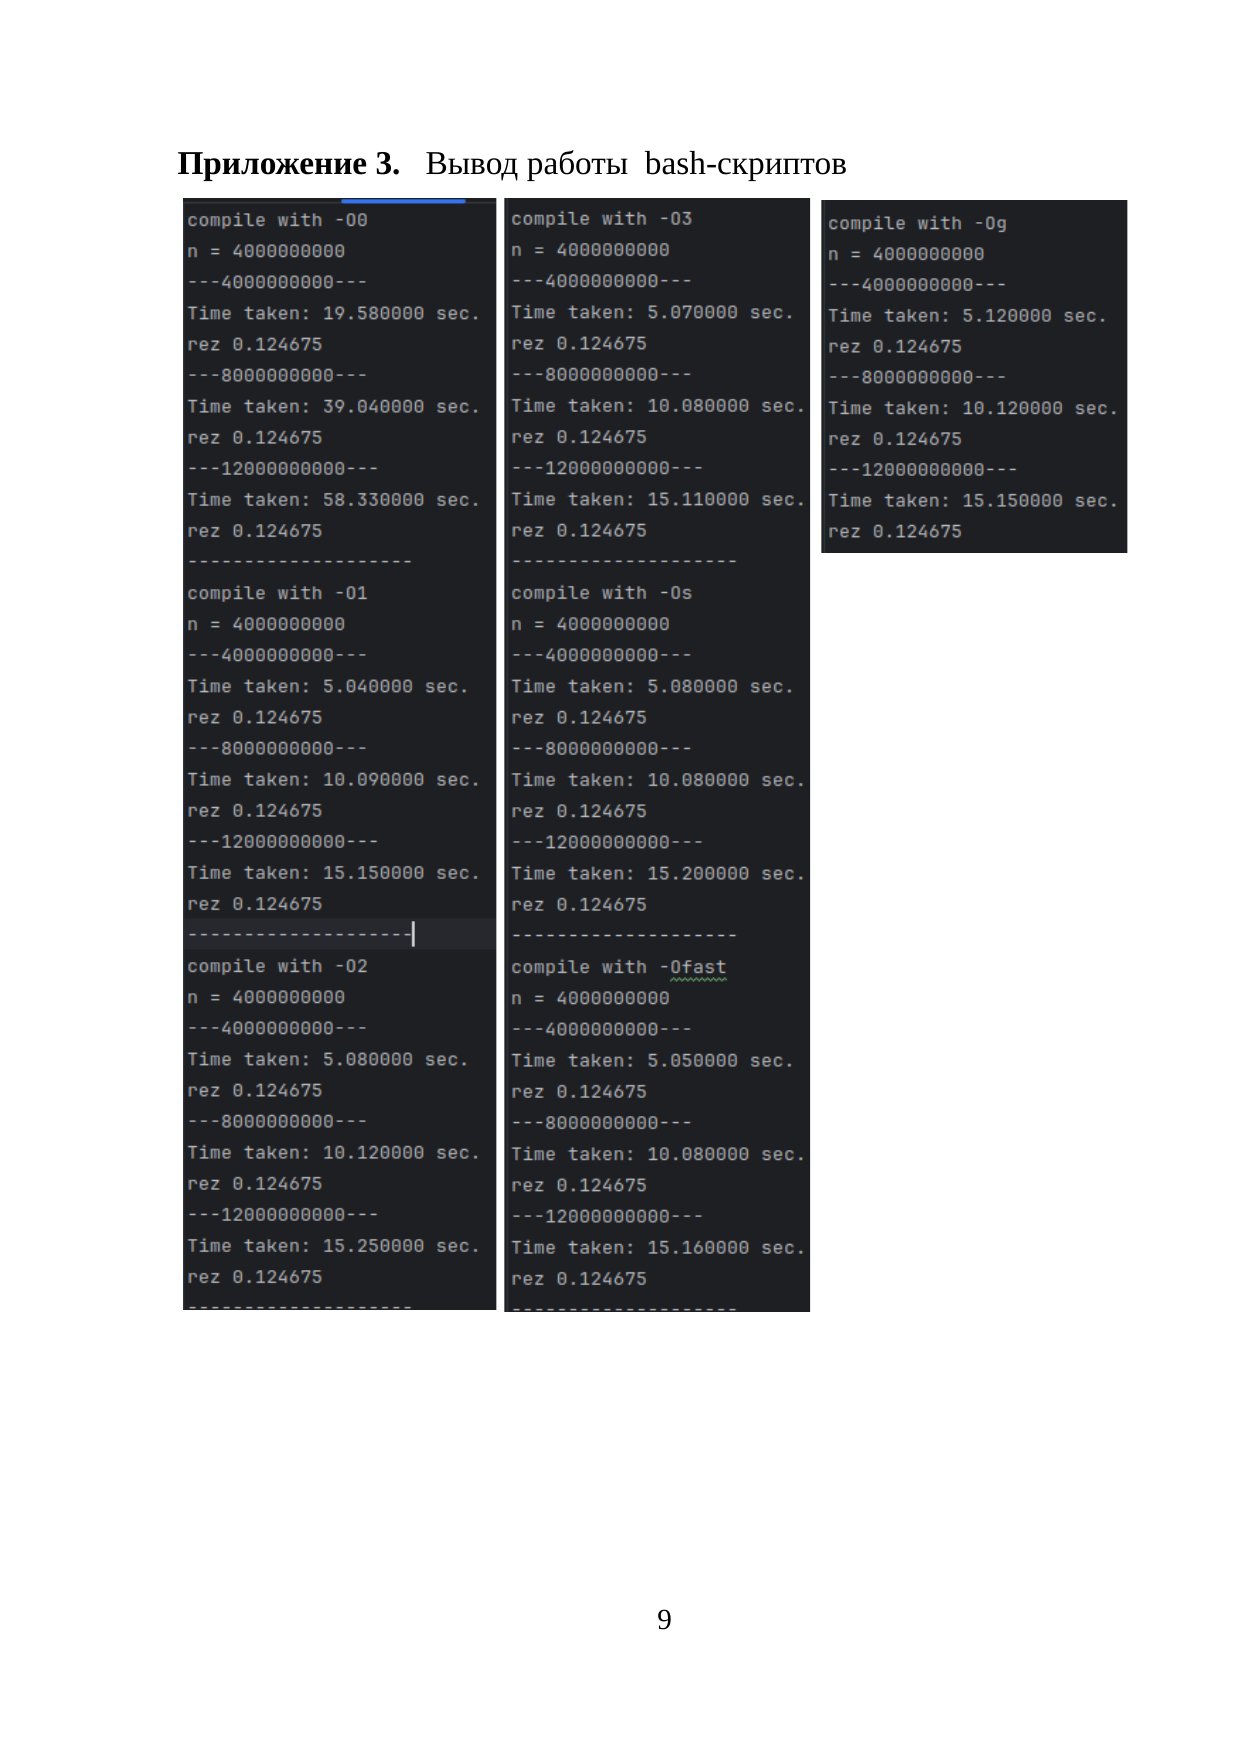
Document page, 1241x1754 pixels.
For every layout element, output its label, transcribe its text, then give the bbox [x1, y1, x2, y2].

picture [821, 200, 1128, 553]
subtitle Приложение 3. Вывод работы bash-скриптов [177, 143, 1152, 181]
picture [183, 198, 497, 1310]
picture [504, 198, 811, 1312]
